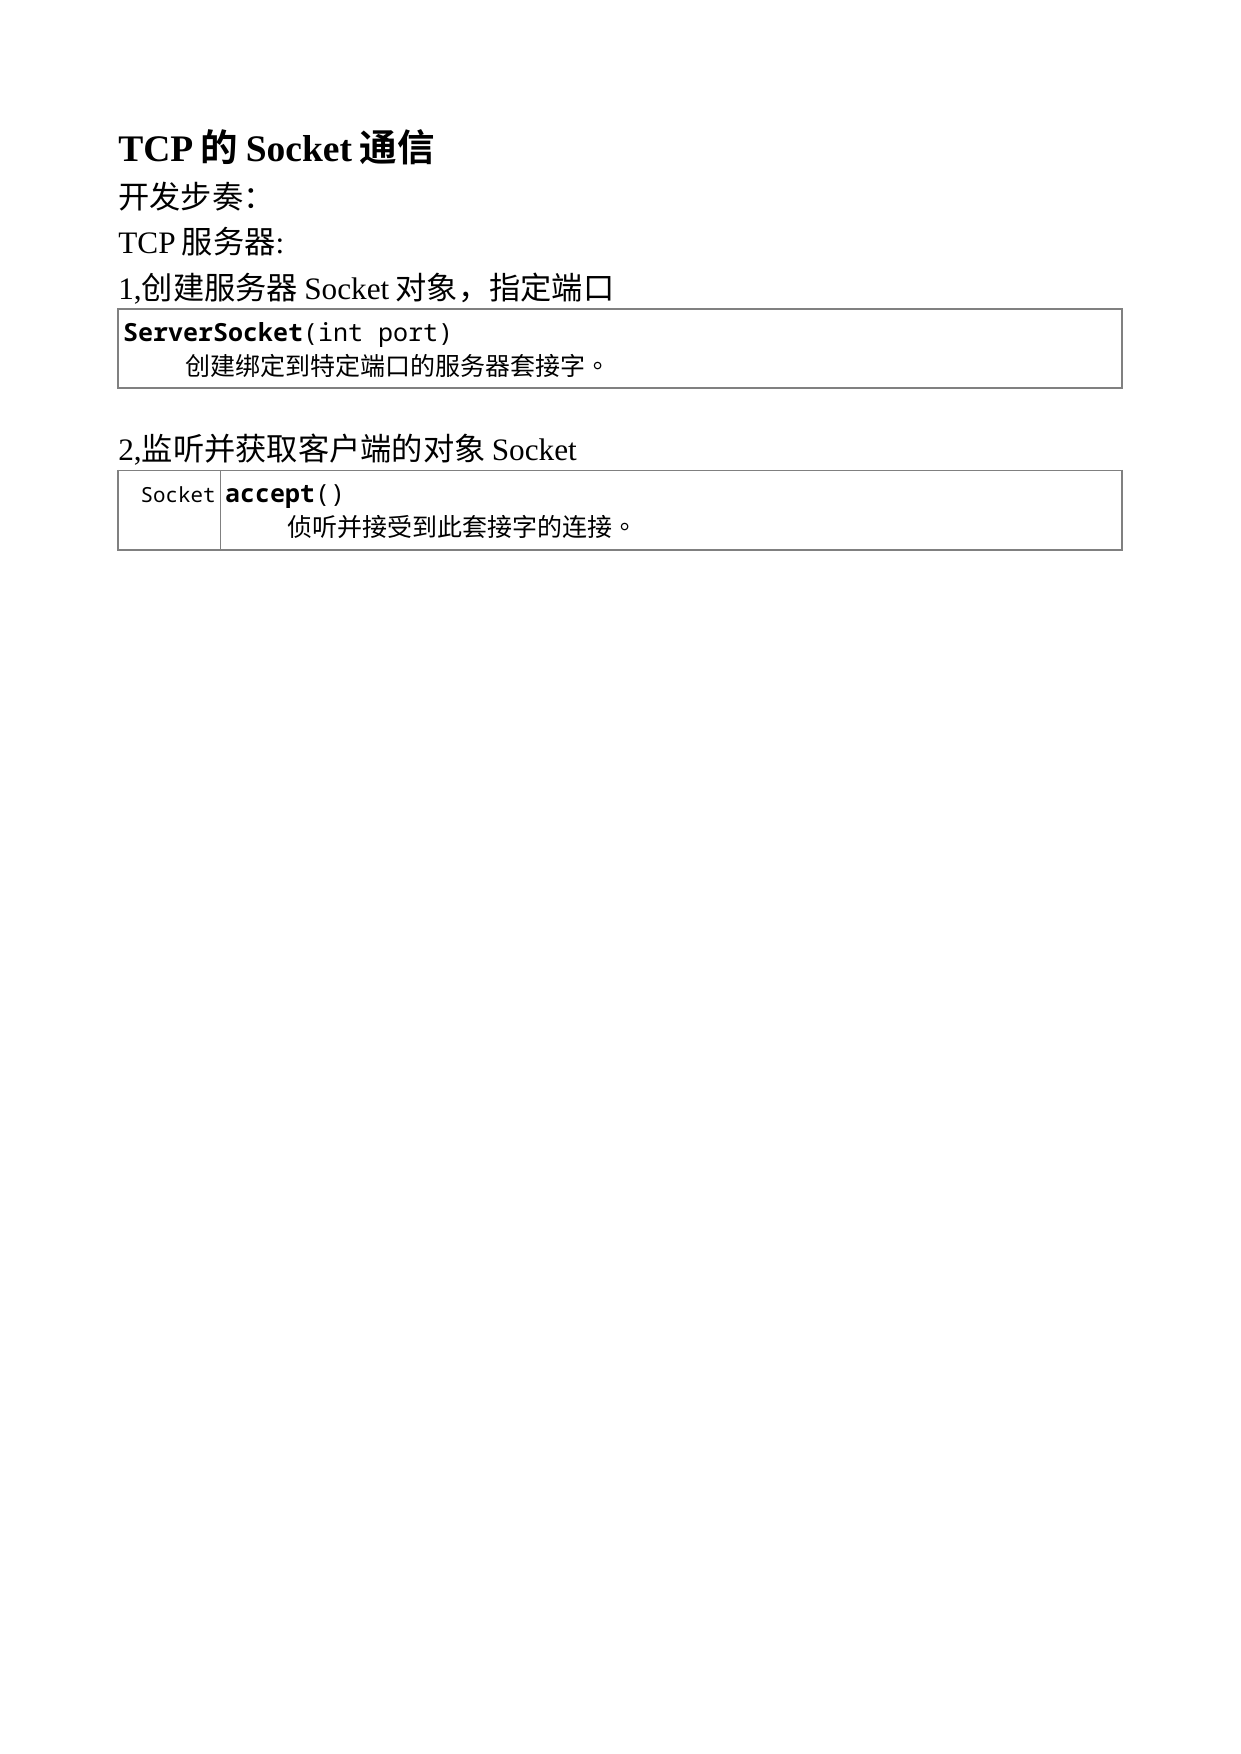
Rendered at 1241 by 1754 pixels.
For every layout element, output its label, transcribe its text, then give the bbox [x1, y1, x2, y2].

text TCP的Socket通信 [118, 118, 1122, 172]
text TCP服务器: [118, 218, 1122, 263]
text 1,创建服务器Socket对象，指定端口 [118, 263, 1122, 308]
text 开发步奏： [118, 172, 1122, 218]
table_header ServerSocket(int port) 创建绑定到特定端口的服务器套接字。 [119, 310, 1121, 387]
table_header accept() 侦听并接受到此套接字的连接。 [221, 471, 1121, 549]
table_header Socket [119, 471, 220, 549]
text 2,监听并获取客户端的对象Socket [118, 424, 1122, 470]
